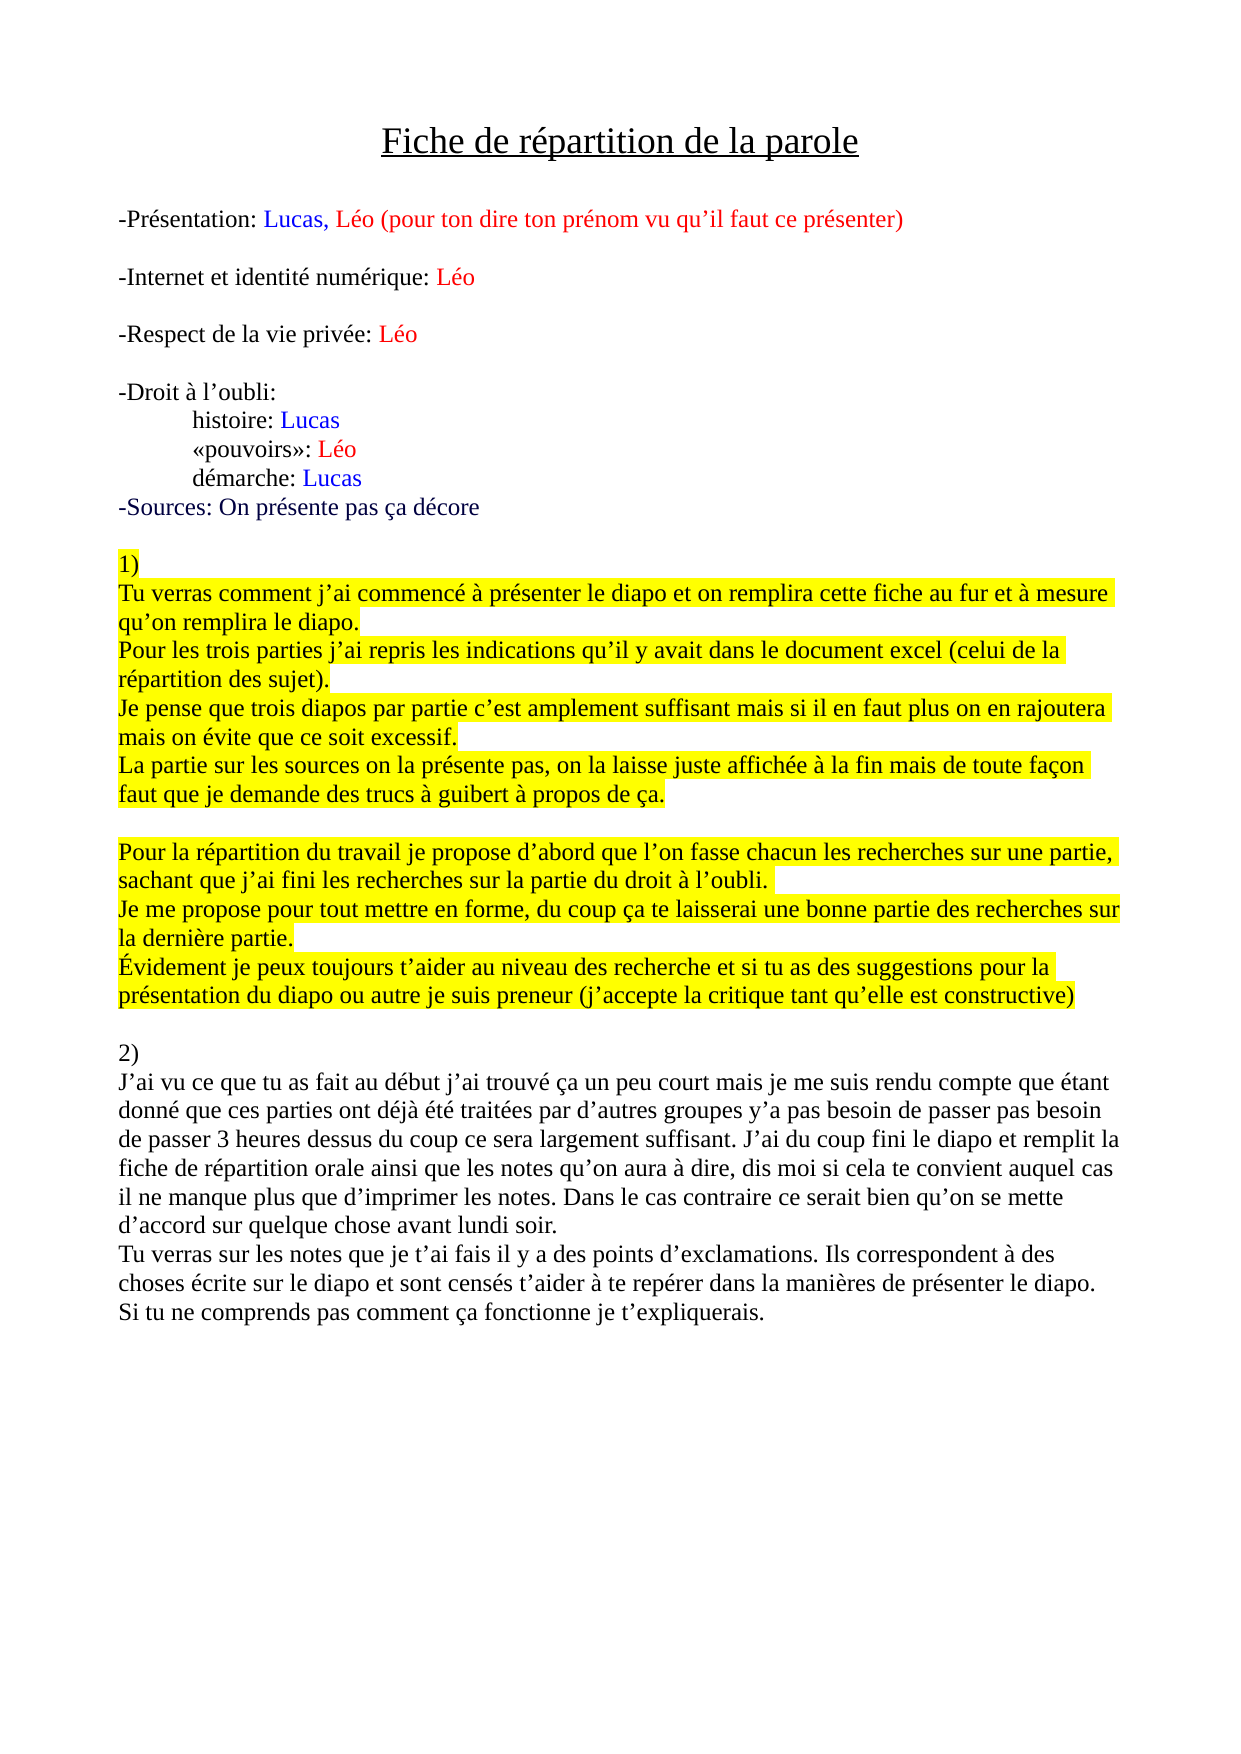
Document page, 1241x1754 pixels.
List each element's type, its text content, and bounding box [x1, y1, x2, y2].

text J’ai vu ce que tu as fait au début j’ai trouvé ça un peu court mais je me suis rendu compte que étant donné que ces parties ont déjà été traitées par d’autres groupes y’a pas besoin de passer pas besoin de passer 3 heures dessus du coup ce sera largement suffisant. J’ai du coup fini le diapo et remplit la fiche de répartition orale ainsi que les notes qu’on aura à dire, dis moi si cela te convient auquel cas il ne manque plus que d’imprimer les notes. Dans le cas contraire ce serait bien qu’on se mette d’accord sur quelque chose avant lundi soir. [118, 1067, 1122, 1239]
text histoire: Lucas [118, 406, 1122, 434]
text -Présentation: Lucas, Léo (pour ton dire ton prénom vu qu’il faut ce présenter) [118, 204, 1122, 233]
text Fiche de répartition de la parole [118, 118, 1122, 161]
text Tu verras comment j’ai commencé à présenter le diapo et on remplira cette fiche au fur et à mesure qu’on remplira le diapo. [118, 578, 1122, 636]
text «pouvoirs»: Léo [118, 434, 1122, 463]
text 2) [118, 1038, 1122, 1067]
text La partie sur les sources on la présente pas, on la laisse juste affichée à la fin mais de toute façon faut que je demande des trucs à guibert à propos de ça. [118, 751, 1122, 808]
text Tu verras sur les notes que je t’ai fais il y a des points d’exclamations. Ils correspondent à des choses écrite sur le diapo et sont censés t’aider à te repérer dans la manières de présenter le diapo. Si tu ne comprends pas comment ça fonctionne je t’expliquerais. [118, 1239, 1122, 1326]
text démarche: Lucas [118, 463, 1122, 492]
text Évidement je peux toujours t’aider au niveau des recherche et si tu as des suggestions pour la présentation du diapo ou autre je suis preneur (j’accepte la critique tant qu’elle est constructive) [118, 952, 1122, 1009]
text 1) [118, 549, 1122, 578]
text -Respect de la vie privée: Léo [118, 319, 1122, 348]
text Je pense que trois diapos par partie c’est amplement suffisant mais si il en faut plus on en rajoutera mais on évite que ce soit excessif. [118, 693, 1122, 751]
text Pour les trois parties j’ai repris les indications qu’il y avait dans le document excel (celui de la répartition des sujet). [118, 636, 1122, 693]
text Je me propose pour tout mettre en forme, du coup ça te laisserai une bonne partie des recherches sur la dernière partie. [118, 894, 1122, 952]
text Pour la répartition du travail je propose d’abord que l’on fasse chacun les recherches sur une partie, sachant que j’ai fini les recherches sur la partie du droit à l’oubli. [118, 837, 1122, 894]
text -Droit à l’oubli: [118, 377, 1122, 406]
text -Sources: On présente pas ça décore [118, 492, 1122, 521]
text -Internet et identité numérique: Léo [118, 262, 1122, 291]
